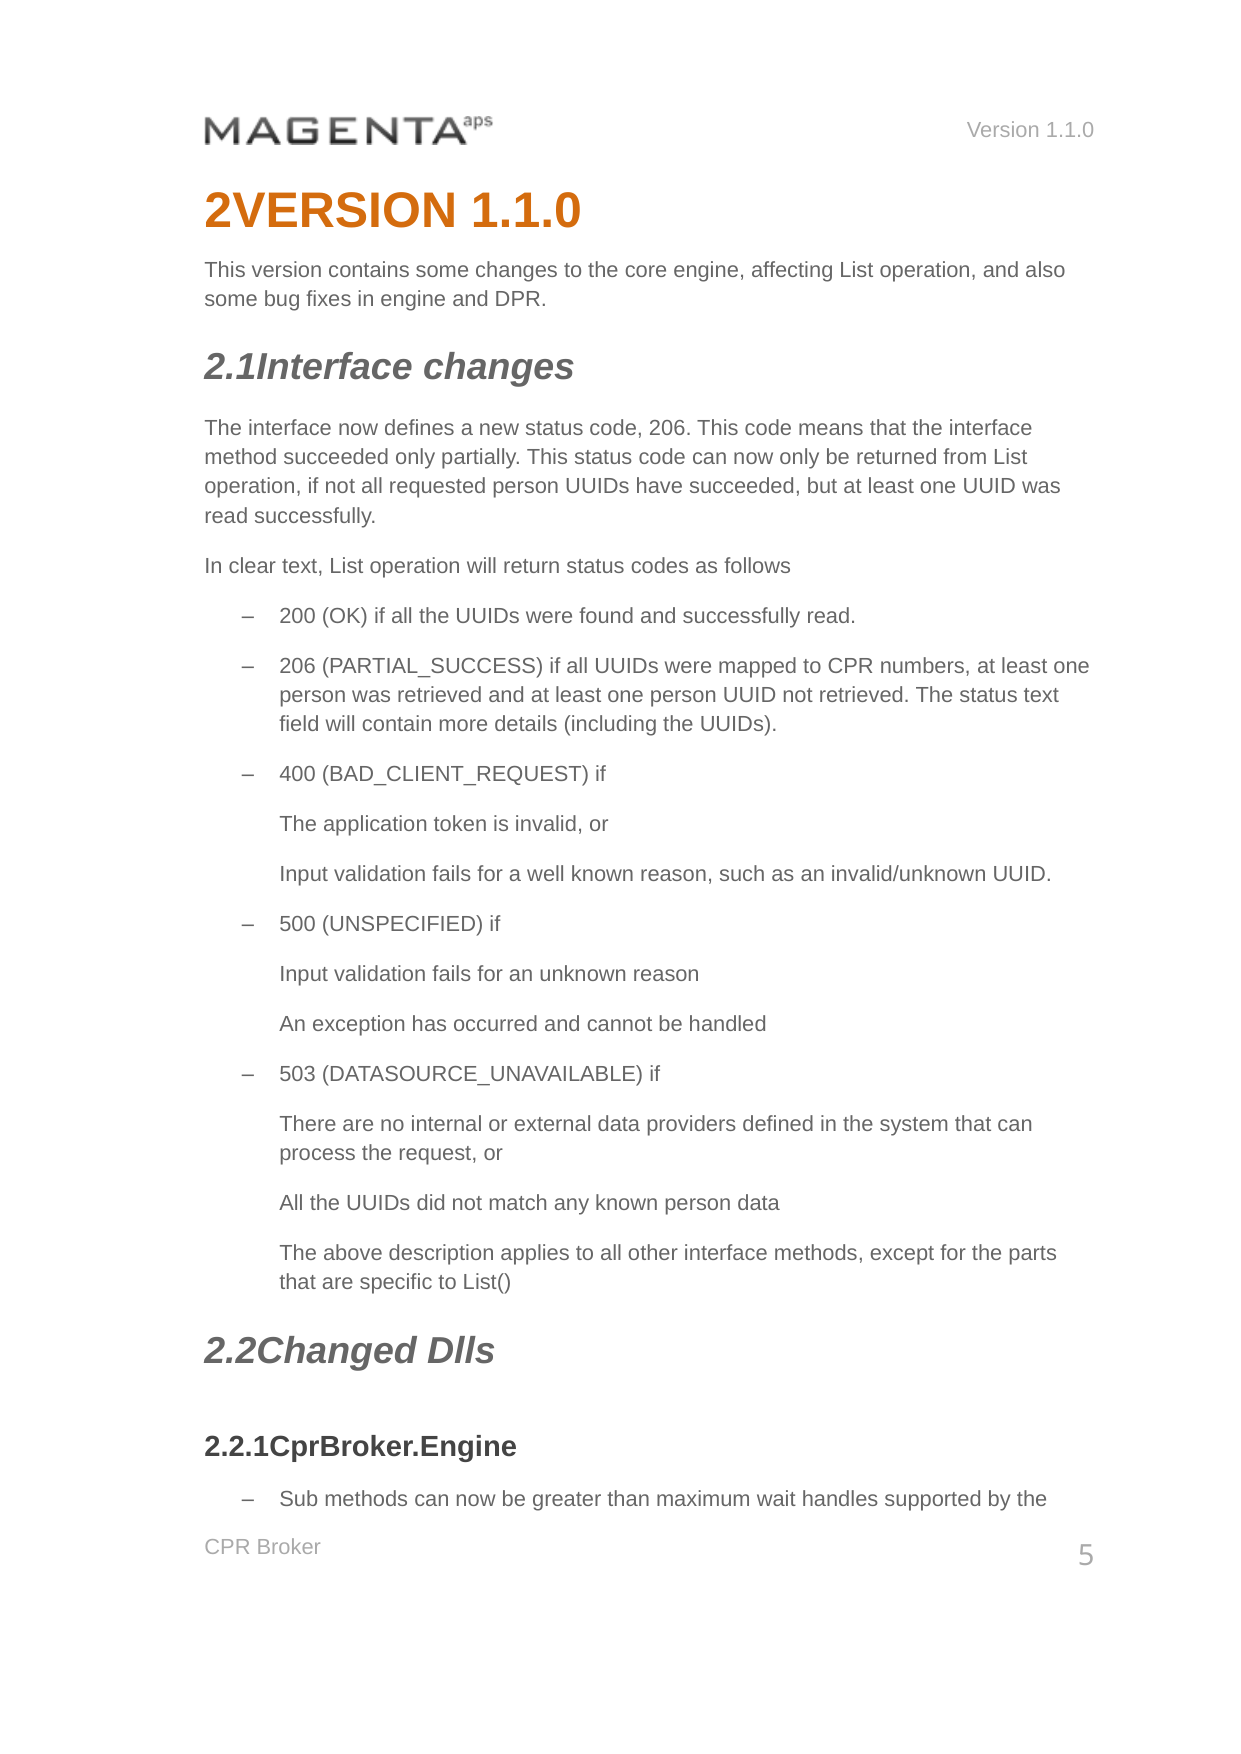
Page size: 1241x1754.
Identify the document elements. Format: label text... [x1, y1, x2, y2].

list All the UUIDs did not match any known person data [242, 1187, 1094, 1216]
list The application token is invalid, or [242, 808, 1094, 837]
subtitle Interface changes [204, 333, 1094, 391]
list Sub methods can now be greater than maximum wait handles supported by the [242, 1483, 1094, 1512]
text The interface now defines a new status code, 206. This code means that the interface method succeeded only partially. This status code can now only be returned from List operation, if not all requested person UUIDs have succeeded, but at least one UUID was read successfully. [204, 412, 1094, 529]
list 206 (PARTIAL_SUCCESS) if all UUIDs were mapped to CPR numbers, at least one person was retrieved and at least one person UUID not retrieved. The status text field will contain more details (including the UUIDs). [242, 650, 1094, 737]
text This version contains some changes to the core engine, affecting List operation, and also some bug fixes in engine and DPR. [204, 254, 1094, 312]
subtitle CprBroker.Engine [204, 1410, 1094, 1468]
list Input validation fails for a well known reason, such as an invalid/unknown UUID. [242, 858, 1094, 887]
list 200 (OK) if all the UUIDs were found and successfully read. [242, 600, 1094, 629]
list The above description applies to all other interface methods, except for the parts that are specific to List() [242, 1237, 1094, 1296]
list 400 (BAD_CLIENT_REQUEST) if [242, 758, 1094, 787]
list There are no internal or external data providers defined in the system that can process the request, or [242, 1108, 1094, 1166]
list Input validation fails for an unknown reason [242, 958, 1094, 987]
subtitle Version 1.1.0 [204, 181, 1094, 239]
text In clear text, List operation will return status codes as follows [204, 550, 1094, 579]
list 503 (DATASOURCE_UNAVAILABLE) if [242, 1058, 1094, 1087]
list An exception has occurred and cannot be handled [242, 1008, 1094, 1037]
picture [204, 116, 494, 145]
list 500 (UNSPECIFIED) if [242, 908, 1094, 937]
subtitle Changed Dlls [204, 1316, 1094, 1375]
